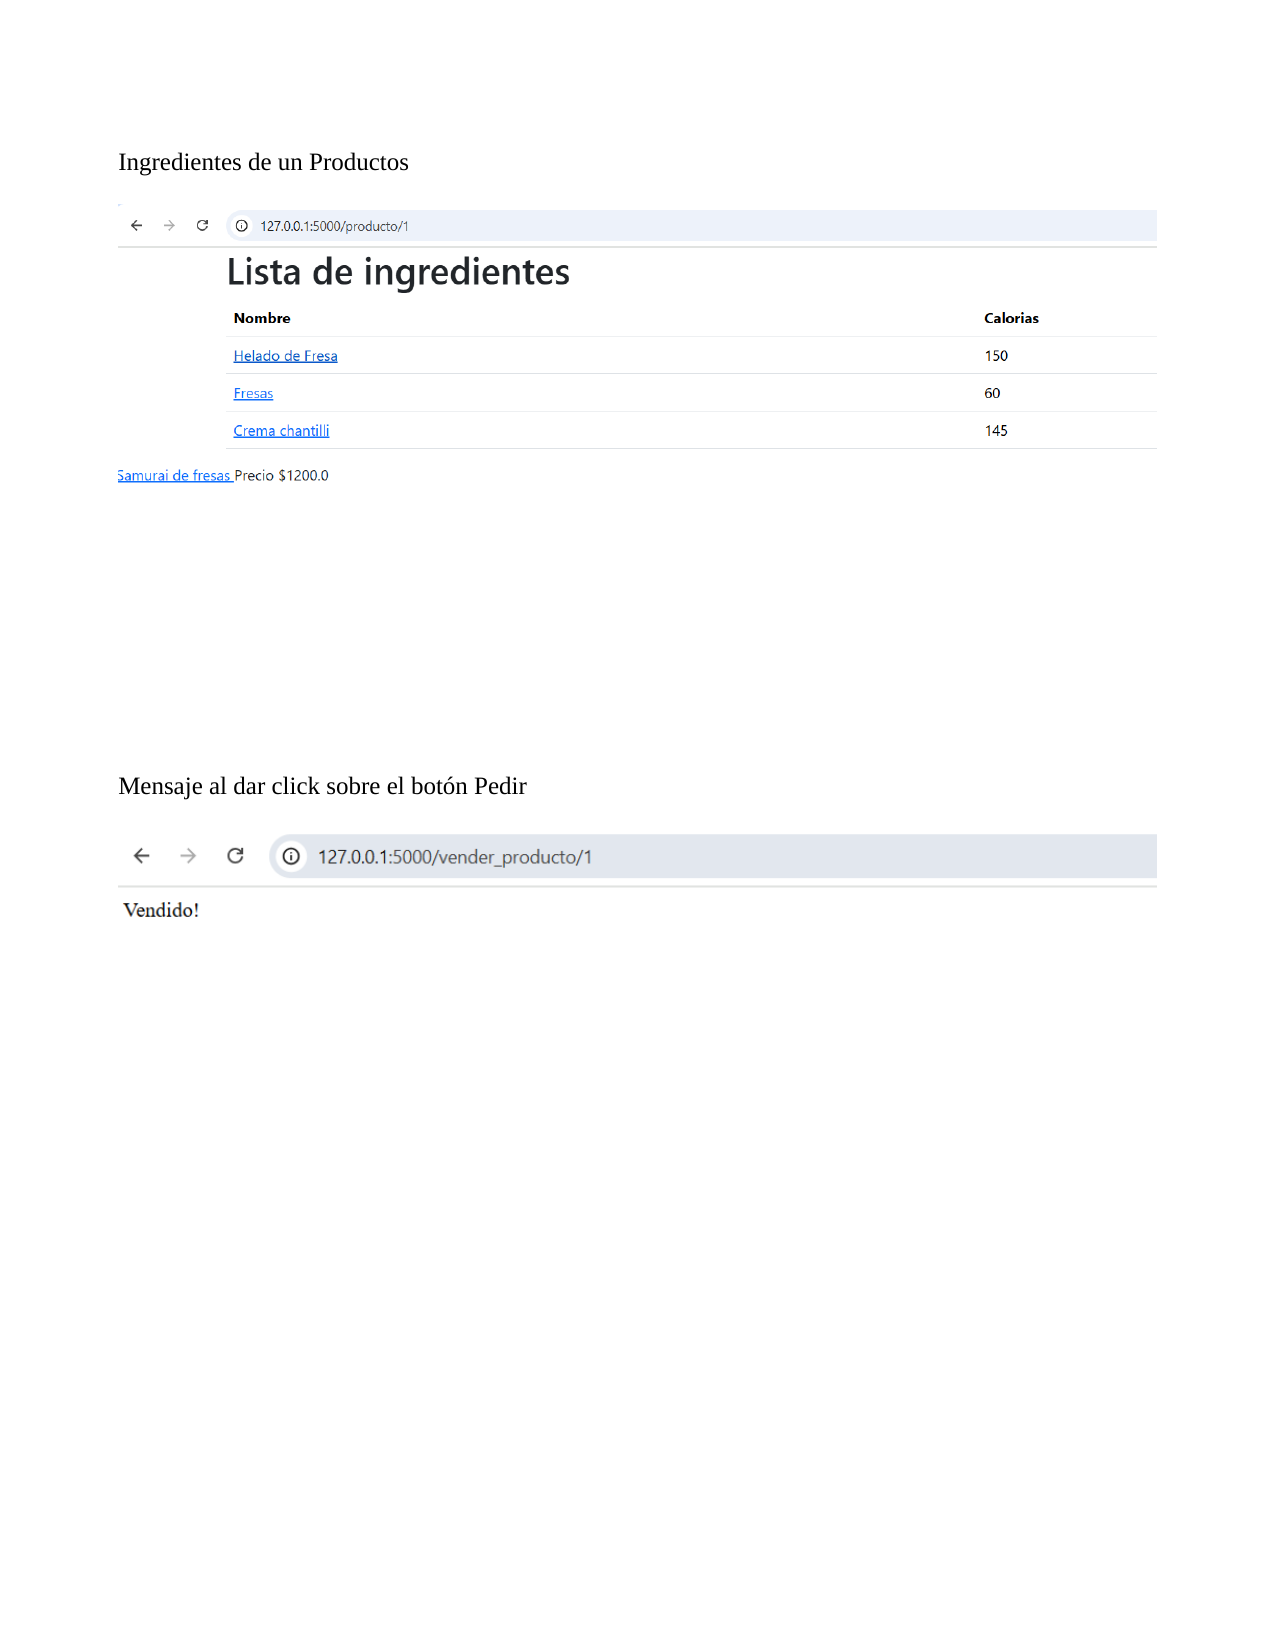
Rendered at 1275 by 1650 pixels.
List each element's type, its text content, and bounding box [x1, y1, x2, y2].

picture [118, 204, 1157, 541]
text Ingredientes de un Productos [118, 147, 1157, 176]
text Mensaje al dar click sobre el botón Pedir [118, 771, 1157, 799]
picture [118, 828, 1157, 1389]
